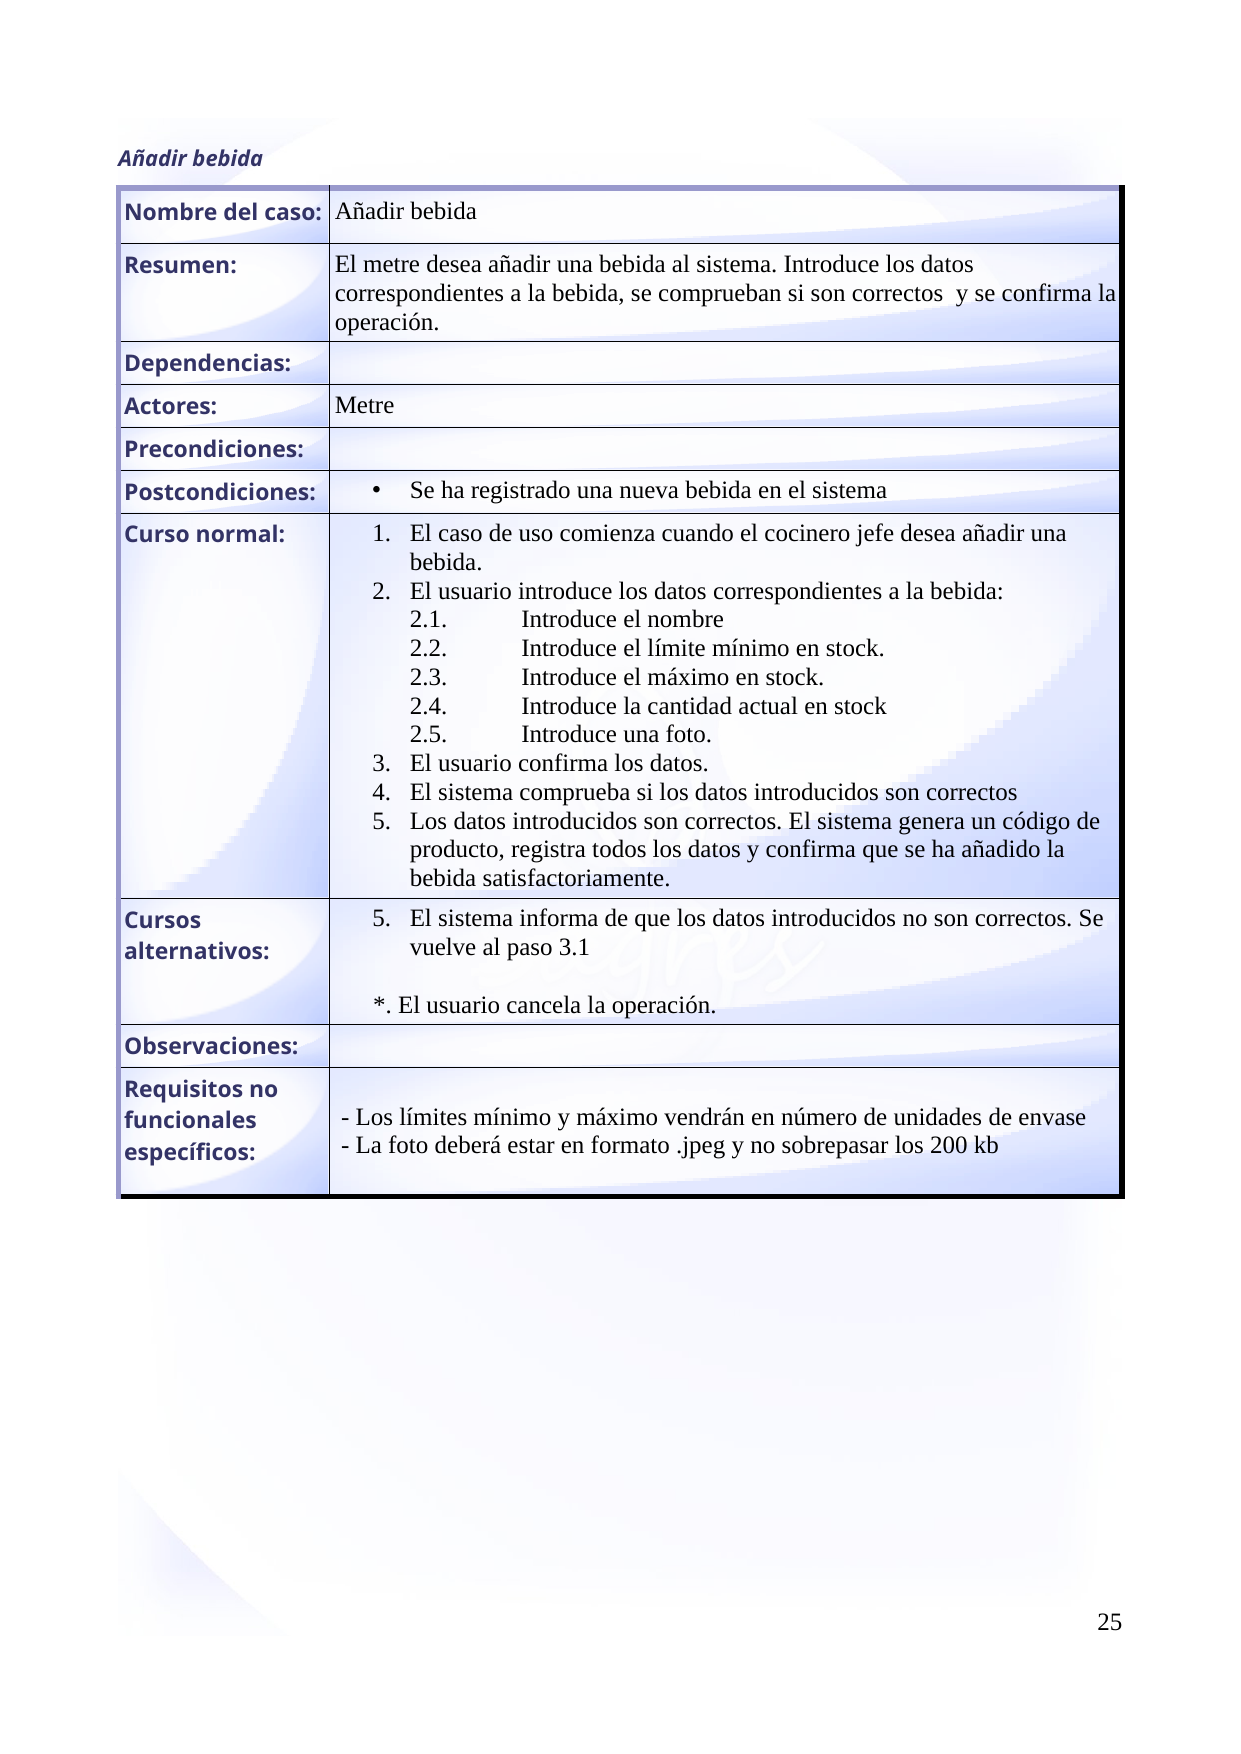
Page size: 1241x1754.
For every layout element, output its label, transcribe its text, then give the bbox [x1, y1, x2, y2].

table_cell Cursos alternativos: [121, 899, 329, 1024]
table_header Nombre del caso: [121, 191, 329, 243]
table_cell Requisitos no funcionales específicos: [121, 1068, 329, 1194]
table_cell El sistema informa de que los datos introducidos no son correctos. Se vuelve al paso 3.1 *. El usuario cancela la operación. [330, 899, 1119, 1024]
table_cell Observaciones: [121, 1025, 329, 1067]
table_cell [330, 342, 1119, 384]
picture [118, 173, 1122, 185]
table_cell [330, 428, 1119, 469]
table_cell Dependencias: [121, 342, 329, 384]
picture [118, 118, 1122, 143]
table_cell [330, 1025, 1119, 1067]
table_cell El caso de uso comienza cuando el cocinero jefe desea añadir una bebida. El usuario introduce los datos correspondientes a la bebida: Introduce el nombre Introduce el límite mínimo en stock. Introduce el máximo en stock. Introduce la cantidad actual en stock Introduce una foto. El usuario confirma los datos. El sistema comprueba si los datos introducidos son correctos Los datos introducidos son correctos. El sistema genera un código de producto, registra todos los datos y confirma que se ha añadido la bebida satisfactoriamente. [330, 514, 1119, 898]
table_cell El metre desea añadir una bebida al sistema. Introduce los datos correspondientes a la bebida, se comprueban si son correctos y se confirma la operación. [330, 244, 1119, 341]
picture [118, 1199, 1122, 1636]
table_cell Resumen: [121, 244, 329, 341]
table_cell Precondiciones: [121, 428, 329, 469]
table_cell - Los límites mínimo y máximo vendrán en número de unidades de envase - La foto deberá estar en formato .jpeg y no sobrepasar los 200 kb [330, 1068, 1119, 1194]
table_cell Curso normal: [121, 514, 329, 898]
subtitle Añadir bebida [118, 143, 1122, 173]
table_cell Se ha registrado una nueva bebida en el sistema [330, 471, 1119, 512]
table_cell Metre [330, 385, 1119, 427]
table_cell Actores: [121, 385, 329, 427]
table_header Añadir bebida [330, 191, 1119, 243]
table_cell Postcondiciones: [121, 471, 329, 512]
